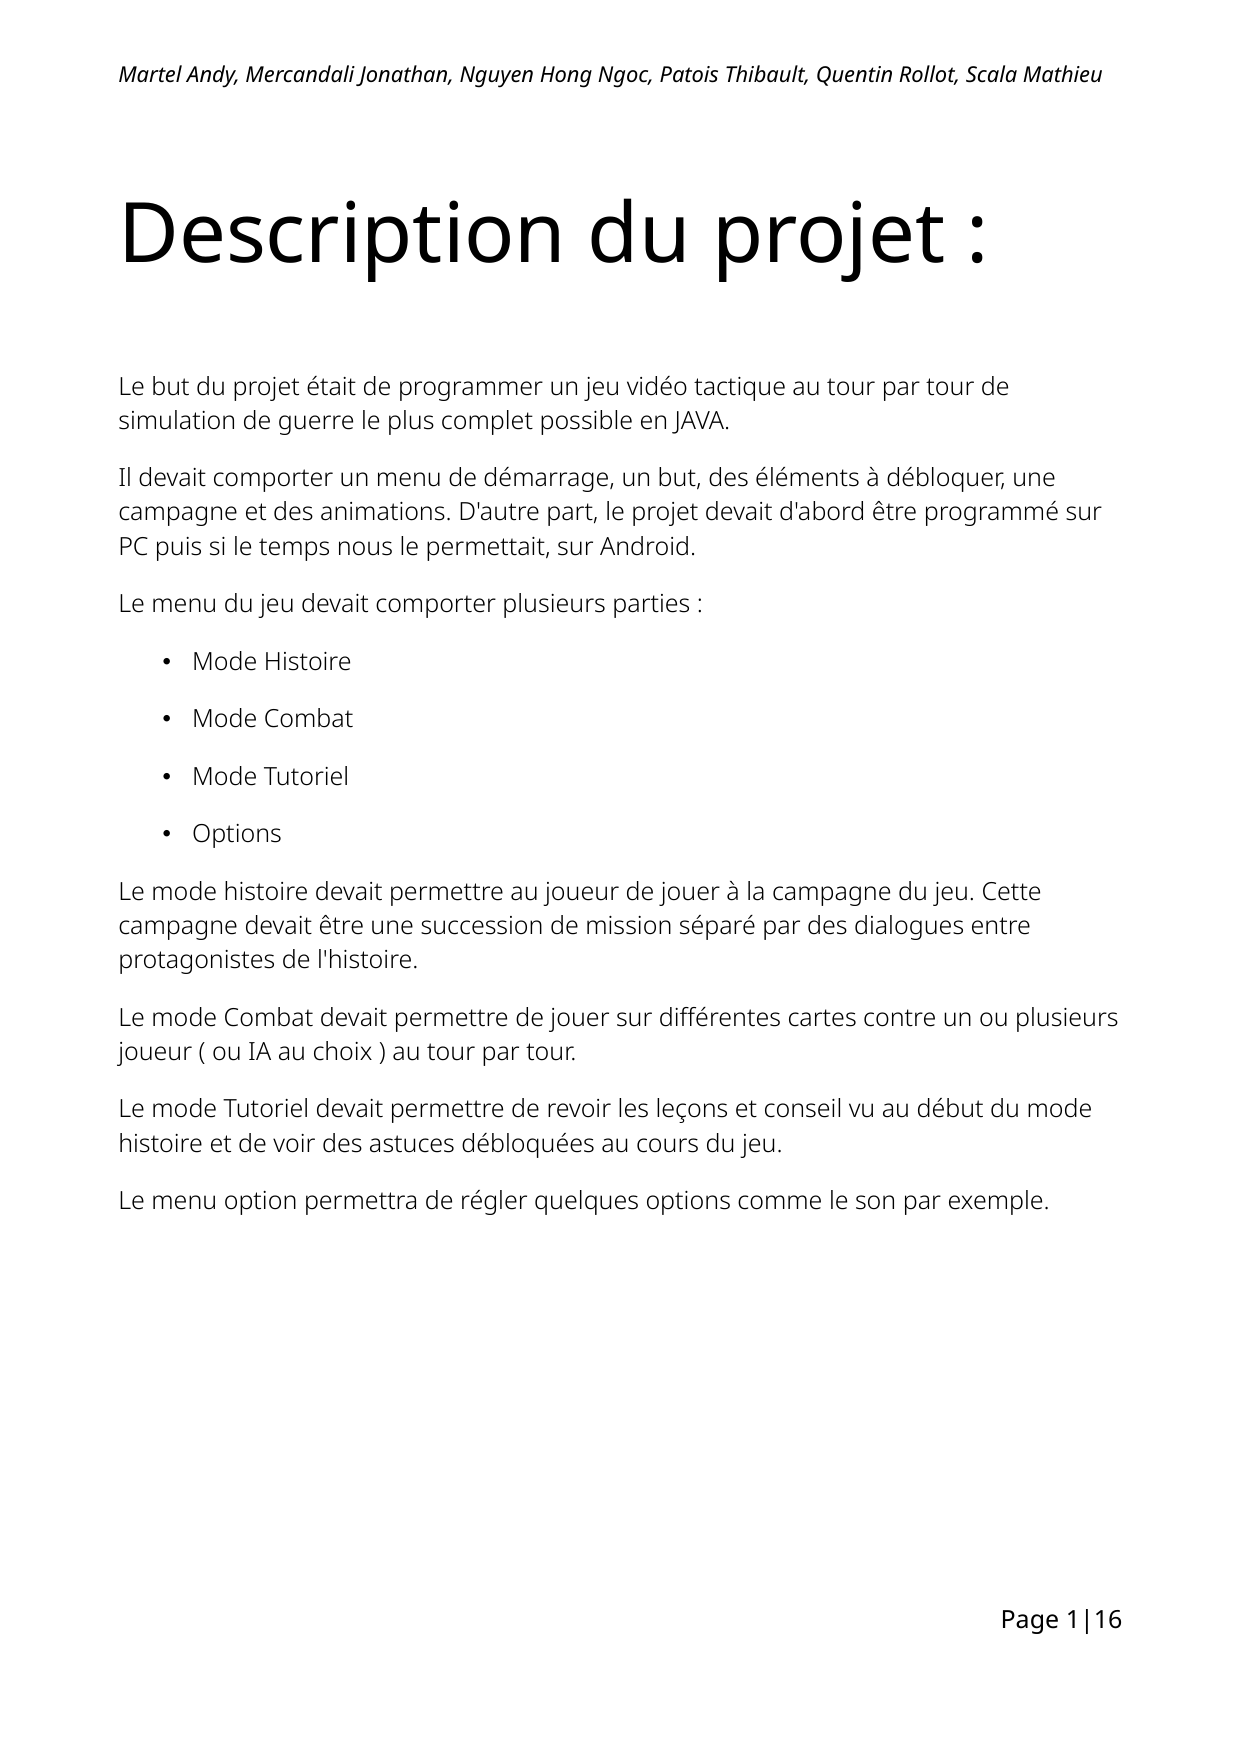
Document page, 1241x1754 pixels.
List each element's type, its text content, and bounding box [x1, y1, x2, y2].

text Le menu du jeu devait comporter plusieurs parties : [118, 586, 1122, 620]
text Le mode Tutoriel devait permettre de revoir les leçons et conseil vu au début du mode histoire et de voir des astuces débloquées au cours du jeu. [118, 1091, 1122, 1159]
text Le mode histoire devait permettre au joueur de jouer à la campagne du jeu. Cette campagne devait être une succession de mission séparé par des dialogues entre protagonistes de l'histoire. [118, 874, 1122, 976]
text Le mode Combat devait permettre de jouer sur différentes cartes contre un ou plusieurs joueur ( ou IA au choix ) au tour par tour. [118, 999, 1122, 1068]
list Options [162, 816, 1122, 850]
text Le menu option permettra de régler quelques options comme le son par exemple. [118, 1183, 1122, 1217]
list Mode Tutoriel [162, 758, 1122, 793]
list Mode Combat [162, 701, 1122, 735]
text Il devait comporter un menu de démarrage, un but, des éléments à débloquer, une campagne et des animations. D'autre part, le projet devait d'abord être programmé sur PC puis si le temps nous le permettait, sur Android. [118, 460, 1122, 562]
text Le but du projet était de programmer un jeu vidéo tactique au tour par tour de simulation de guerre le plus complet possible en JAVA. [118, 368, 1122, 436]
list Mode Histoire [162, 643, 1122, 677]
subtitle Description du projet : [118, 173, 1122, 286]
